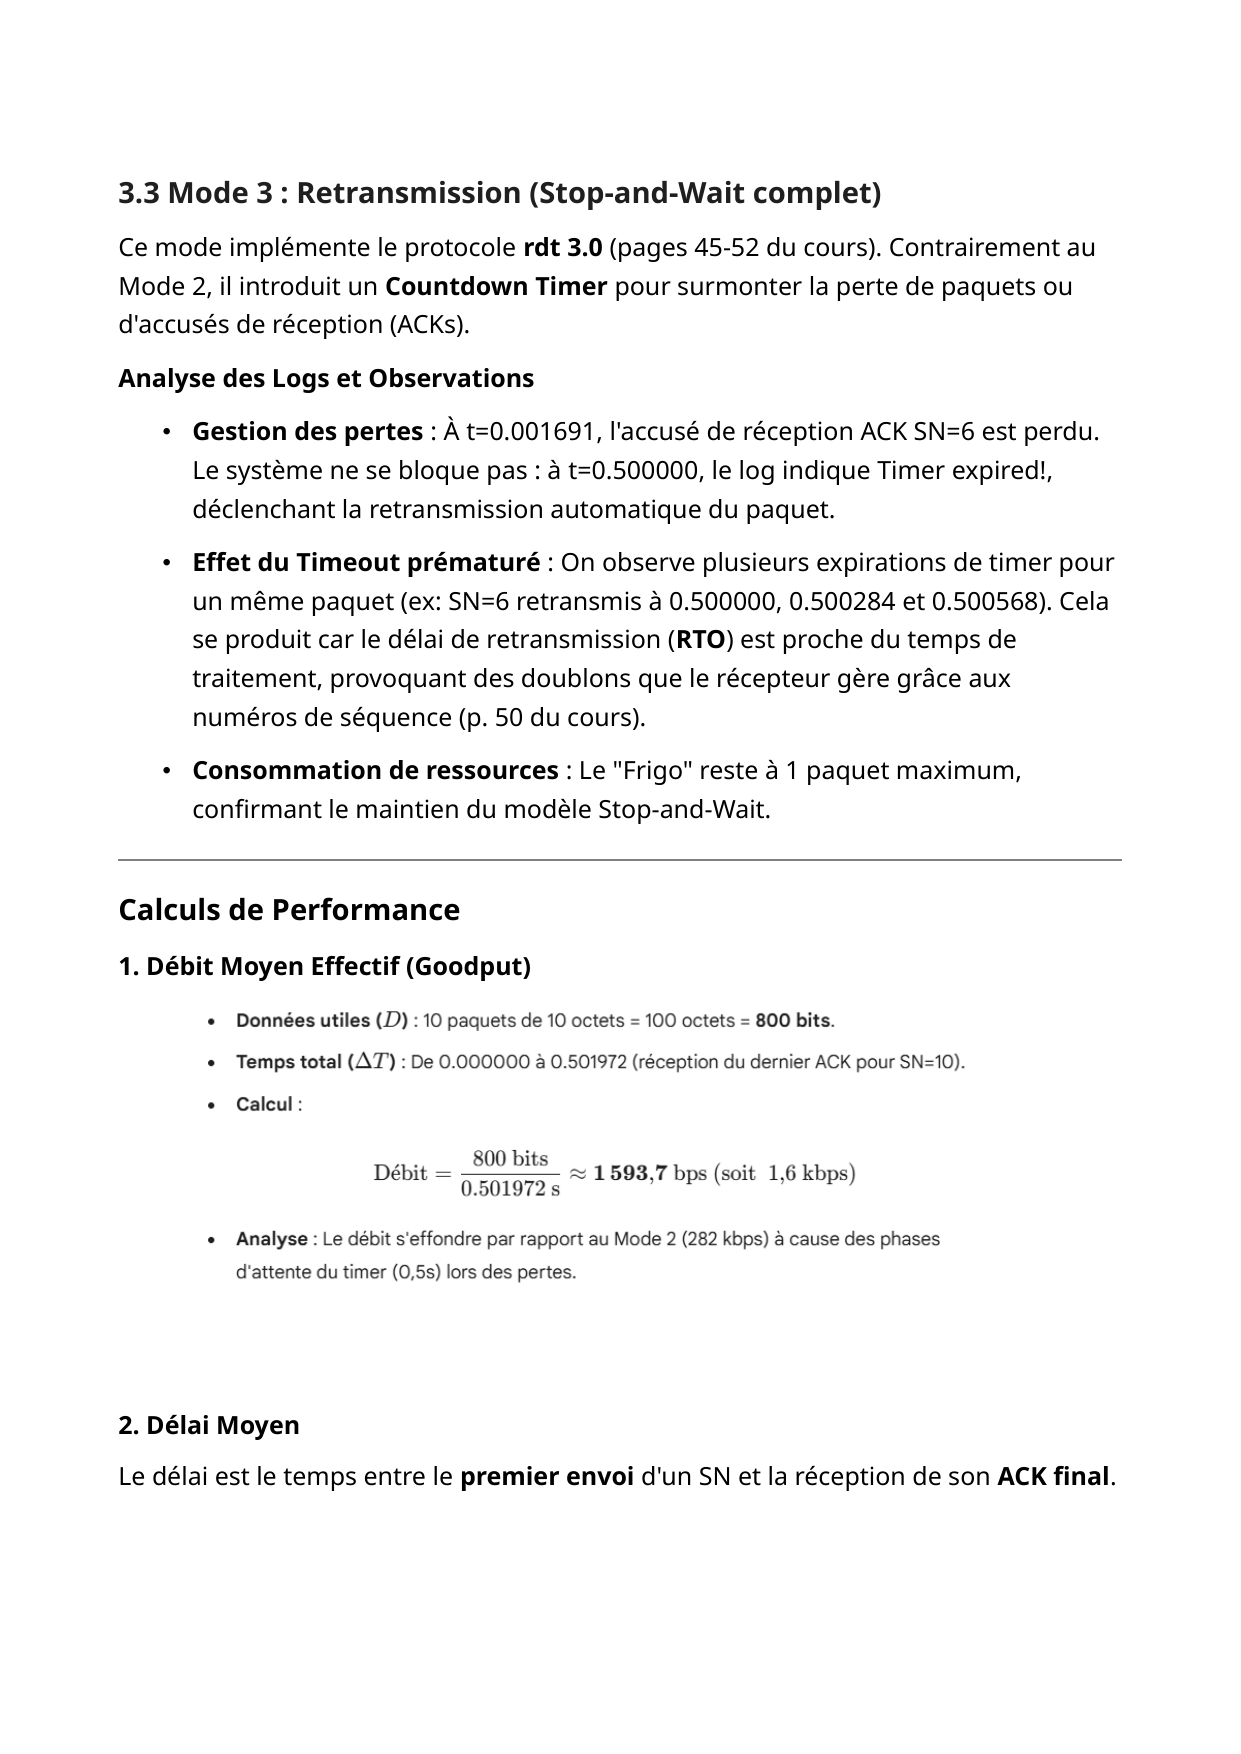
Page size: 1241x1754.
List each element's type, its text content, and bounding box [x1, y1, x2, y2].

picture [140, 1002, 1100, 1297]
text Ce mode implémente le protocole rdt 3.0 (pages 45-52 du cours). Contrairement au Mode 2, il introduit un Countdown Timer pour surmonter la perte de paquets ou d'accusés de réception (ACKs). [118, 229, 1122, 341]
subtitle Analyse des Logs et Observations [118, 360, 1122, 394]
list Effet du Timeout prématuré : On observe plusieurs expirations de timer pour un même paquet (ex: SN=6 retransmis à 0.500000, 0.500284 et 0.500568). Cela se produit car le délai de retransmission (RTO) est proche du temps de traitement, provoquant des doublons que le récepteur gère grâce aux numéros de séquence (p. 50 du cours). [162, 544, 1122, 734]
text Le délai est le temps entre le premier envoi d'un SN et la réception de son ACK final. [118, 1459, 1122, 1493]
subtitle Calculs de Performance [118, 889, 1122, 929]
list Gestion des pertes : À t=0.001691, l'accusé de réception ACK SN=6 est perdu. Le système ne se bloque pas : à t=0.500000, le log indique Timer expired!, déclenchant la retransmission automatique du paquet. [162, 414, 1122, 525]
list Consommation de ressources : Le "Frigo" reste à 1 paquet maximum, confirmant le maintien du modèle Stop-and-Wait. [162, 753, 1122, 826]
subtitle 1. Débit Moyen Effectif (Goodput) [118, 949, 1122, 983]
subtitle 3.3 Mode 3 : Retransmission (Stop-and-Wait complet) [118, 172, 1122, 212]
subtitle 2. Délai Moyen [118, 1408, 1122, 1442]
